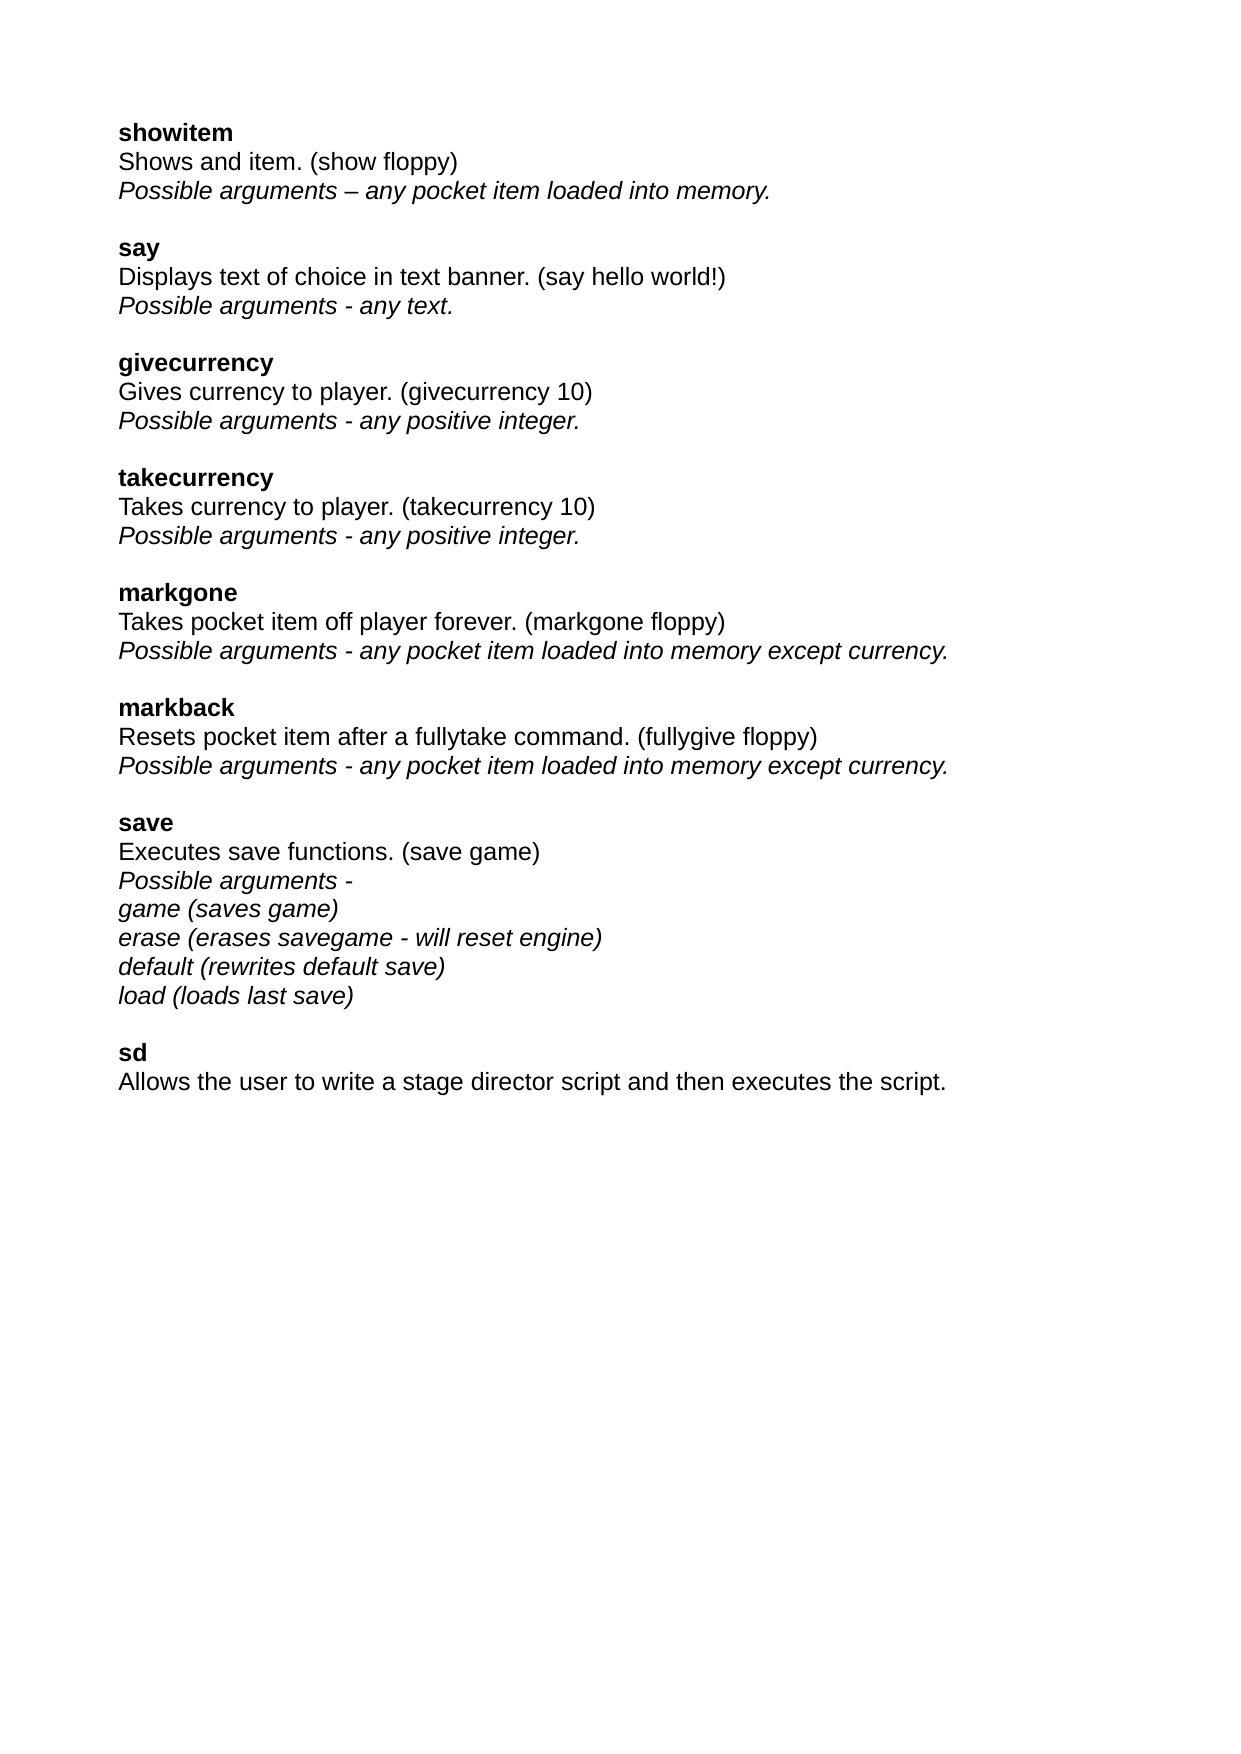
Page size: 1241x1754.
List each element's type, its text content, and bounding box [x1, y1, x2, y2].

text showitem [118, 118, 1122, 147]
text Possible arguments - any pocket item loaded into memory except currency. [118, 636, 1122, 664]
text Resets pocket item after a fullytake command. (fullygive floppy) [118, 722, 1122, 751]
text save [118, 808, 1122, 837]
text Takes pocket item off player forever. (markgone floppy) [118, 607, 1122, 636]
text Possible arguments - [118, 866, 1122, 894]
text Shows and item. (show floppy) [118, 147, 1122, 176]
text Executes save functions. (save game) [118, 837, 1122, 866]
text load (loads last save) [118, 981, 1122, 1009]
text Takes currency to player. (takecurrency 10) [118, 492, 1122, 521]
text game (saves game) [118, 894, 1122, 923]
text markgone [118, 578, 1122, 607]
text Possible arguments - any text. [118, 291, 1122, 319]
text Possible arguments - any positive integer. [118, 521, 1122, 549]
text say [118, 233, 1122, 262]
text Gives currency to player. (givecurrency 10) [118, 377, 1122, 406]
text Possible arguments – any pocket item loaded into memory. [118, 176, 1122, 204]
text erase (erases savegame - will reset engine) [118, 923, 1122, 952]
text default (rewrites default save) [118, 952, 1122, 981]
text markback [118, 693, 1122, 722]
text Displays text of choice in text banner. (say hello world!) [118, 262, 1122, 291]
text givecurrency [118, 348, 1122, 377]
text takecurrency [118, 463, 1122, 492]
text Possible arguments - any pocket item loaded into memory except currency. [118, 751, 1122, 779]
text Allows the user to write a stage director script and then executes the script. [118, 1067, 1122, 1096]
text sd [118, 1038, 1122, 1067]
text Possible arguments - any positive integer. [118, 406, 1122, 434]
